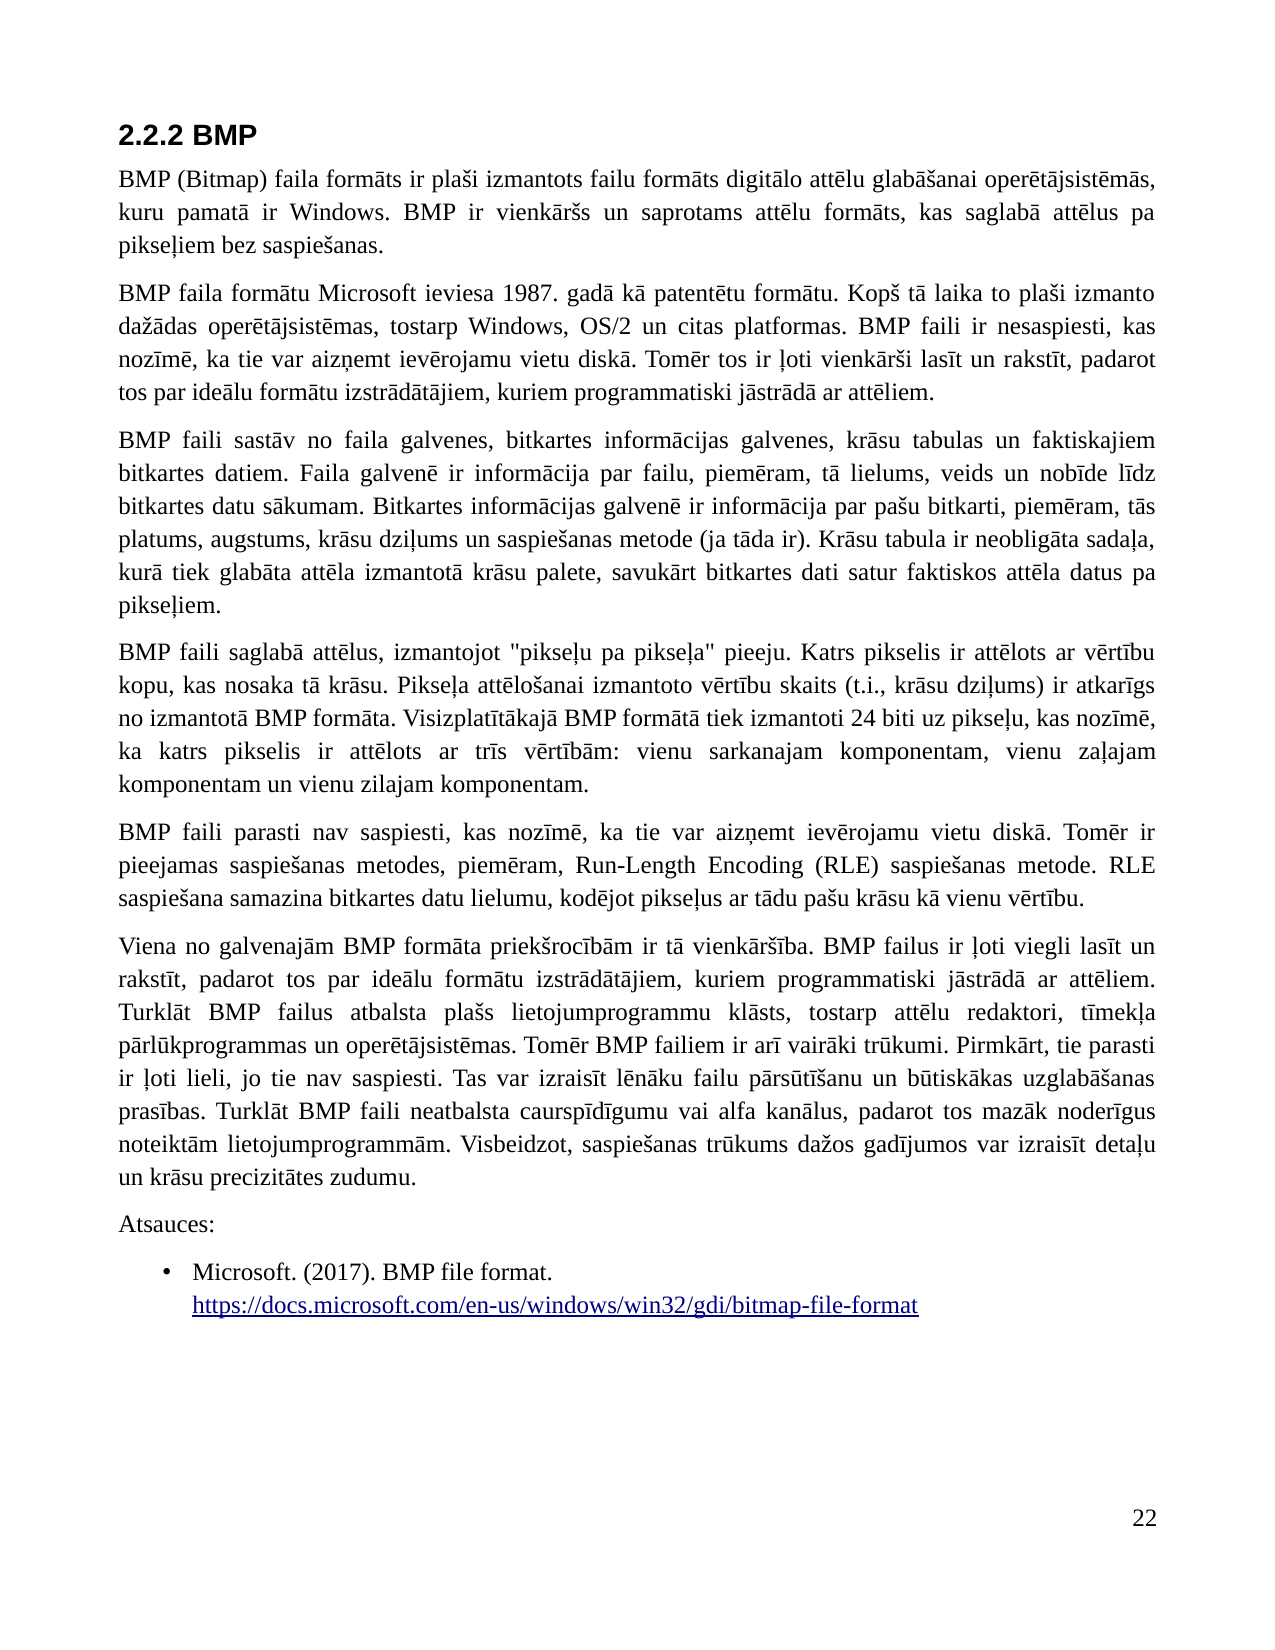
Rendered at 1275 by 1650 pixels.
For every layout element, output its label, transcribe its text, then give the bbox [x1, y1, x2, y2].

list Microsoft. (2017). BMP file format. https://docs.microsoft.com/en-us/windows/win32/gdi/bitmap-file-format [162, 1257, 1157, 1319]
text Atsauces: [118, 1209, 1157, 1238]
text BMP faila formātu Microsoft ieviesa 1987. gadā kā patentētu formātu. Kopš tā laika to plaši izmanto dažādas operētājsistēmas, tostarp Windows, OS/2 un citas platformas. BMP faili ir nesaspiesti, kas nozīmē, ka tie var aizņemt ievērojamu vietu diskā. Tomēr tos ir ļoti vienkārši lasīt un rakstīt, padarot tos par ideālu formātu izstrādātājiem, kuriem programmatiski jāstrādā ar attēliem. [118, 278, 1157, 406]
text BMP faili parasti nav saspiesti, kas nozīmē, ka tie var aizņemt ievērojamu vietu diskā. Tomēr ir pieejamas saspiešanas metodes, piemēram, Run-Length Encoding (RLE) saspiešanas metode. RLE saspiešana samazina bitkartes datu lielumu, kodējot pikseļus ar tādu pašu krāsu kā vienu vērtību. [118, 817, 1157, 912]
text Viena no galvenajām BMP formāta priekšrocībām ir tā vienkāršība. BMP failus ir ļoti viegli lasīt un rakstīt, padarot tos par ideālu formātu izstrādātājiem, kuriem programmatiski jāstrādā ar attēliem. Turklāt BMP failus atbalsta plašs lietojumprogrammu klāsts, tostarp attēlu redaktori, tīmekļa pārlūkprogrammas un operētājsistēmas. Tomēr BMP failiem ir arī vairāki trūkumi. Pirmkārt, tie parasti ir ļoti lieli, jo tie nav saspiesti. Tas var izraisīt lēnāku failu pārsūtīšanu un būtiskākas uzglabāšanas prasības. Turklāt BMP faili neatbalsta caurspīdīgumu vai alfa kanālus, padarot tos mazāk noderīgus noteiktām lietojumprogrammām. Visbeidzot, saspiešanas trūkums dažos gadījumos var izraisīt detaļu un krāsu precizitātes zudumu. [118, 931, 1157, 1191]
text BMP faili saglabā attēlus, izmantojot "pikseļu pa pikseļa" pieeju. Katrs pikselis ir attēlots ar vērtību kopu, kas nosaka tā krāsu. Pikseļa attēlošanai izmantoto vērtību skaits (t.i., krāsu dziļums) ir atkarīgs no izmantotā BMP formāta. Visizplatītākajā BMP formātā tiek izmantoti 24 biti uz pikseļu, kas nozīmē, ka katrs pikselis ir attēlots ar trīs vērtībām: vienu sarkanajam komponentam, vienu zaļajam komponentam un vienu zilajam komponentam. [118, 637, 1157, 798]
text BMP (Bitmap) faila formāts ir plaši izmantots failu formāts digitālo attēlu glabāšanai operētājsistēmās, kuru pamatā ir Windows. BMP ir vienkāršs un saprotams attēlu formāts, kas saglabā attēlus pa pikseļiem bez saspiešanas. [118, 164, 1157, 259]
subtitle BMP [118, 118, 1157, 152]
text BMP faili sastāv no faila galvenes, bitkartes informācijas galvenes, krāsu tabulas un faktiskajiem bitkartes datiem. Faila galvenē ir informācija par failu, piemēram, tā lielums, veids un nobīde līdz bitkartes datu sākumam. Bitkartes informācijas galvenē ir informācija par pašu bitkarti, piemēram, tās platums, augstums, krāsu dziļums un saspiešanas metode (ja tāda ir). Krāsu tabula ir neobligāta sadaļa, kurā tiek glabāta attēla izmantotā krāsu palete, savukārt bitkartes dati satur faktiskos attēla datus pa pikseļiem. [118, 425, 1157, 618]
